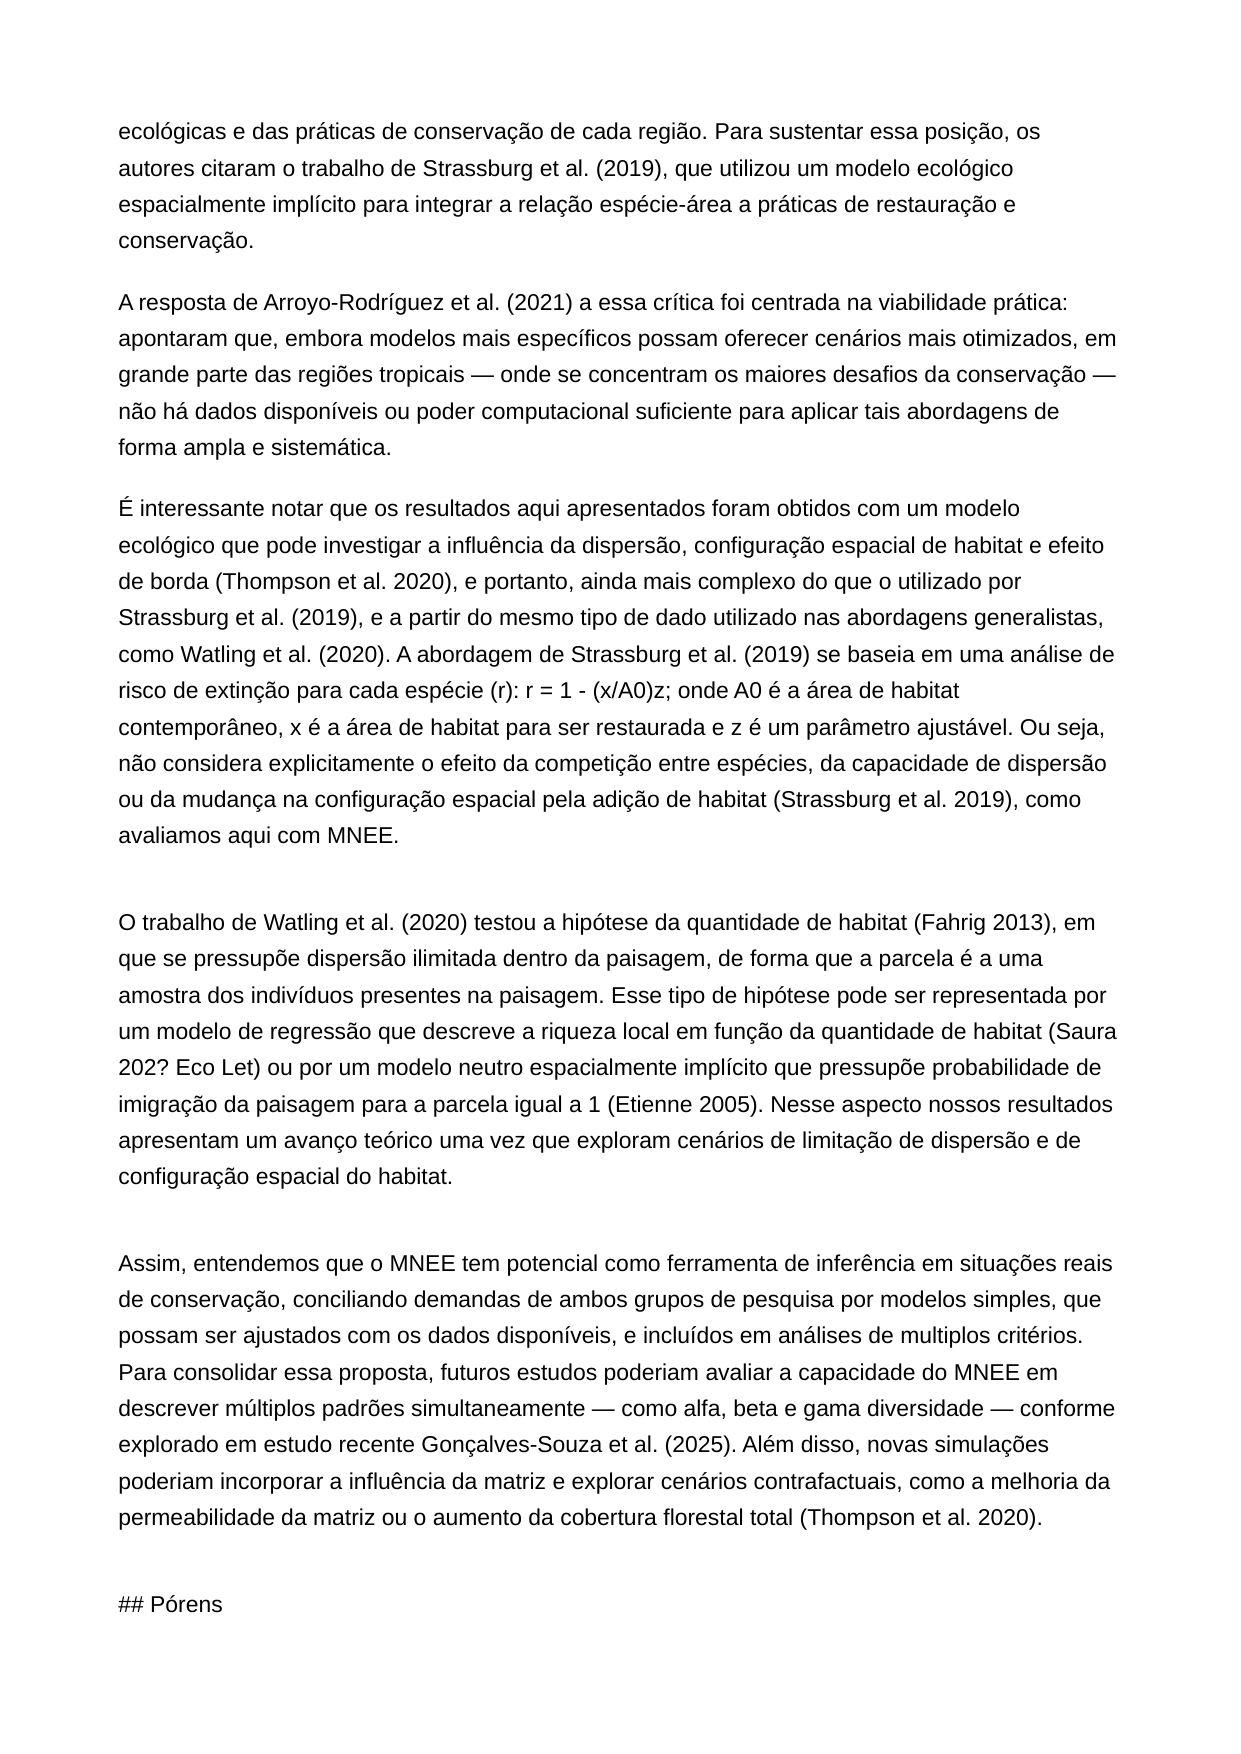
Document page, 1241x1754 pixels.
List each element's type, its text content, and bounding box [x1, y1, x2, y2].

text A resposta de Arroyo-Rodríguez et al. (2021) a essa crítica foi centrada na viabilidade prática: apontaram que, embora modelos mais específicos possam oferecer cenários mais otimizados, em grande parte das regiões tropicais — onde se concentram os maiores desafios da conservação — não há dados disponíveis ou poder computacional suficiente para aplicar tais abordagens de forma ampla e sistemática. [118, 288, 1122, 460]
text ## Pórens [118, 1591, 1122, 1617]
text Assim, entendemos que o MNEE tem potencial como ferramenta de inferência em situações reais de conservação, conciliando demandas de ambos grupos de pesquisa por modelos simples, que possam ser ajustados com os dados disponíveis, e incluídos em análises de multiplos critérios. Para consolidar essa proposta, futuros estudos poderiam avaliar a capacidade do MNEE em descrever múltiplos padrões simultaneamente — como alfa, beta e gama diversidade — conforme explorado em estudo recente Gonçalves-Souza et al. (2025). Além disso, novas simulações poderiam incorporar a influência da matriz e explorar cenários contrafactuais, como a melhoria da permeabilidade da matriz ou o aumento da cobertura florestal total (Thompson et al. 2020). [118, 1250, 1122, 1531]
text O trabalho de Watling et al. (2020) testou a hipótese da quantidade de habitat (Fahrig 2013), em que se pressupõe dispersão ilimitada dentro da paisagem, de forma que a parcela é a uma amostra dos indivíduos presentes na paisagem. Esse tipo de hipótese pode ser representada por um modelo de regressão que descreve a riqueza local em função da quantidade de habitat (Saura 202? Eco Let) ou por um modelo neutro espacialmente implícito que pressupõe probabilidade de imigração da paisagem para a parcela igual a 1 (Etienne 2005). Nesse aspecto nossos resultados apresentam um avanço teórico uma vez que exploram cenários de limitação de dispersão e de configuração espacial do habitat. [118, 909, 1122, 1190]
text ecológicas e das práticas de conservação de cada região. Para sustentar essa posição, os autores citaram o trabalho de Strassburg et al. (2019), que utilizou um modelo ecológico espacialmente implícito para integrar a relação espécie-área a práticas de restauração e conservação. [118, 118, 1122, 253]
text É interessante notar que os resultados aqui apresentados foram obtidos com um modelo ecológico que pode investigar a influência da dispersão, configuração espacial de habitat e efeito de borda (Thompson et al. 2020), e portanto, ainda mais complexo do que o utilizado por Strassburg et al. (2019), e a partir do mesmo tipo de dado utilizado nas abordagens generalistas, como Watling et al. (2020). A abordagem de Strassburg et al. (2019) se baseia em uma análise de risco de extinção para cada espécie (r): r = 1 - (x/A0)z; onde A0 é a área de habitat contemporâneo, x é a área de habitat para ser restaurada e z é um parâmetro ajustável. Ou seja, não considera explicitamente o efeito da competição entre espécies, da capacidade de dispersão ou da mudança na configuração espacial pela adição de habitat (Strassburg et al. 2019), como avaliamos aqui com MNEE. [118, 495, 1122, 849]
